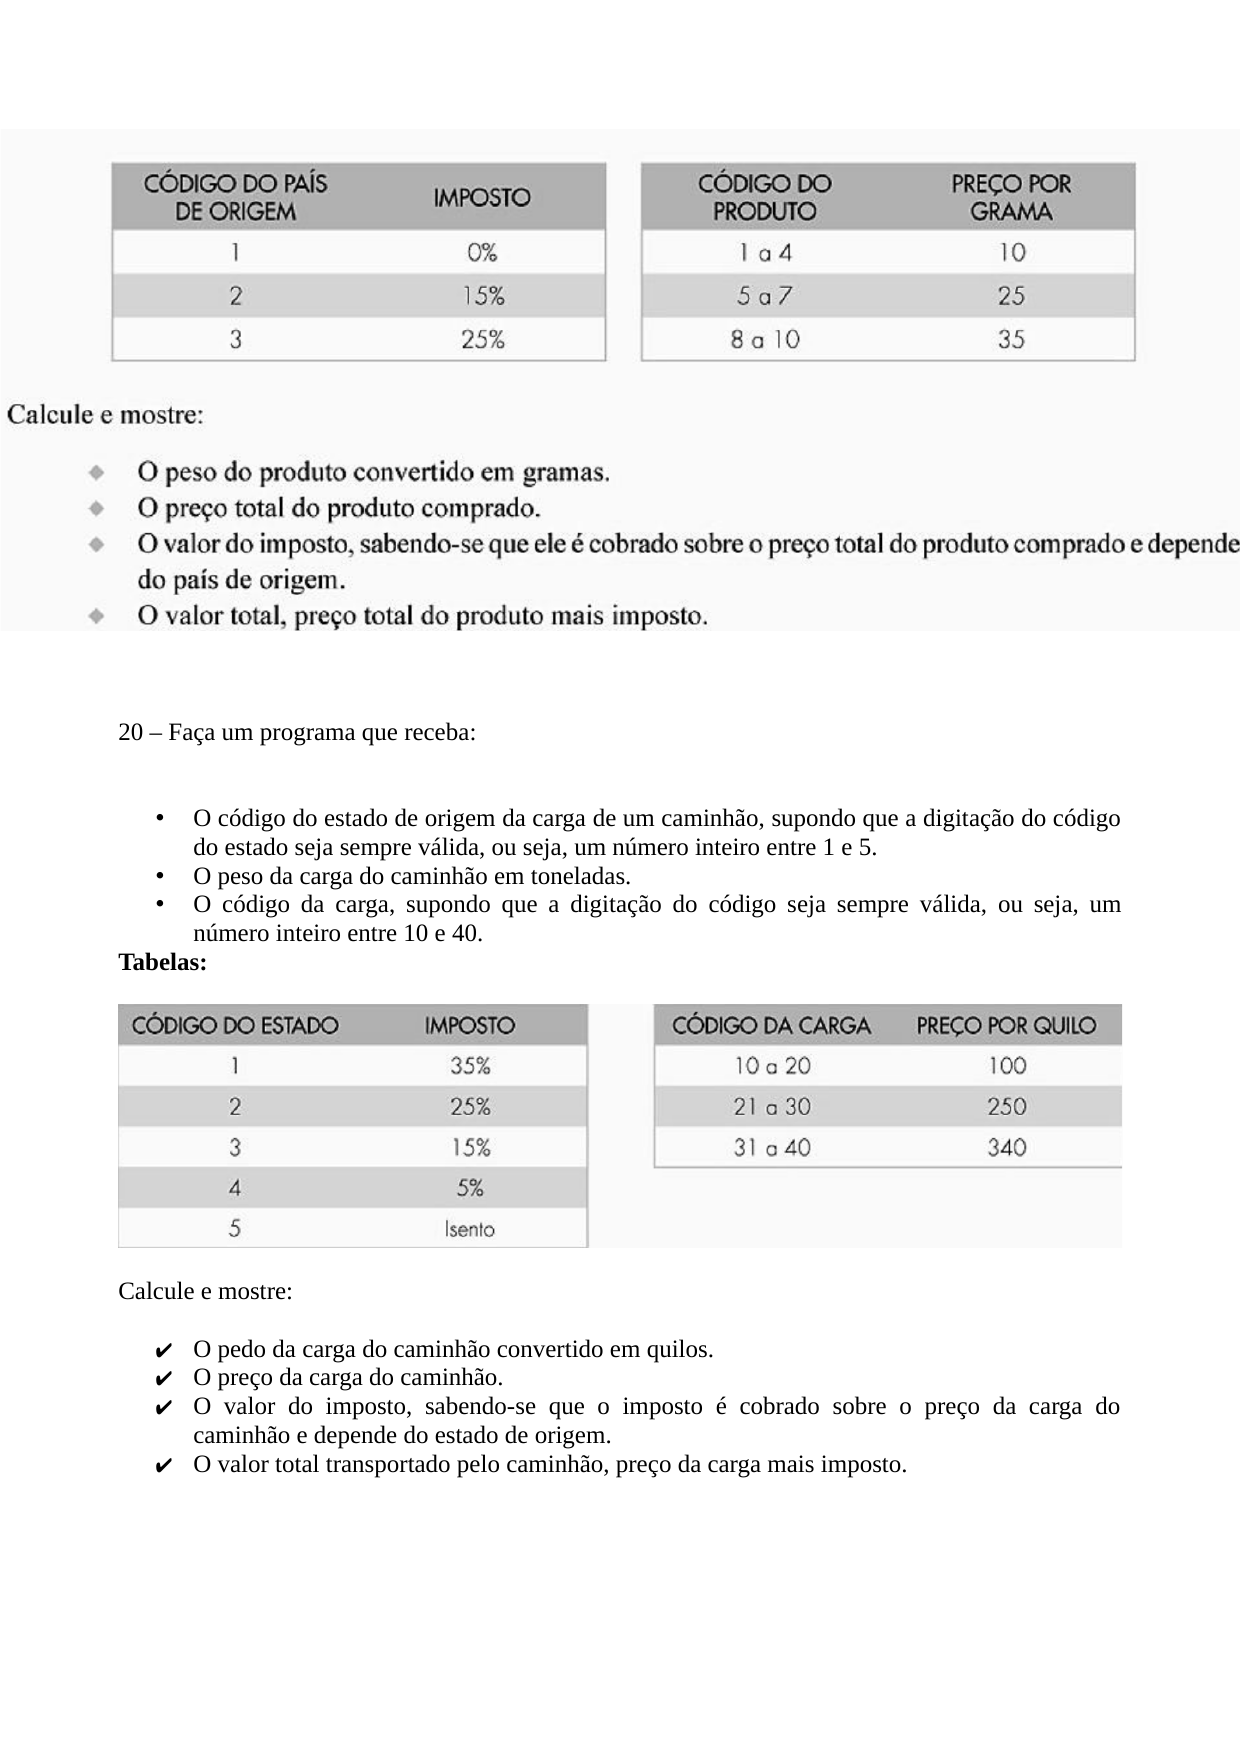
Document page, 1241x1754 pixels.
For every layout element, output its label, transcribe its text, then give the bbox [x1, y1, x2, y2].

list O valor total transportado pelo caminhão, preço da carga mais imposto. [156, 1449, 1122, 1477]
picture [118, 1004, 1123, 1248]
list O pedo da carga do caminhão convertido em quilos. [156, 1334, 1122, 1362]
picture [0, 129, 1240, 631]
text 20 – Faça um programa que receba: [118, 717, 1122, 746]
list O peso da carga do caminhão em toneladas. [156, 861, 1122, 889]
text Tabelas: [118, 947, 1122, 976]
text Calcule e mostre: [118, 1276, 1122, 1305]
list O preço da carga do caminhão. [156, 1362, 1122, 1391]
list O código da carga, supondo que a digitação do código seja sempre válida, ou seja, um número inteiro entre 10 e 40. [156, 889, 1122, 947]
list O código do estado de origem da carga de um caminhão, supondo que a digitação do código do estado seja sempre válida, ou seja, um número inteiro entre 1 e 5. [156, 803, 1122, 861]
list O valor do imposto, sabendo-se que o imposto é cobrado sobre o preço da carga do caminhão e depende do estado de origem. [156, 1391, 1122, 1449]
